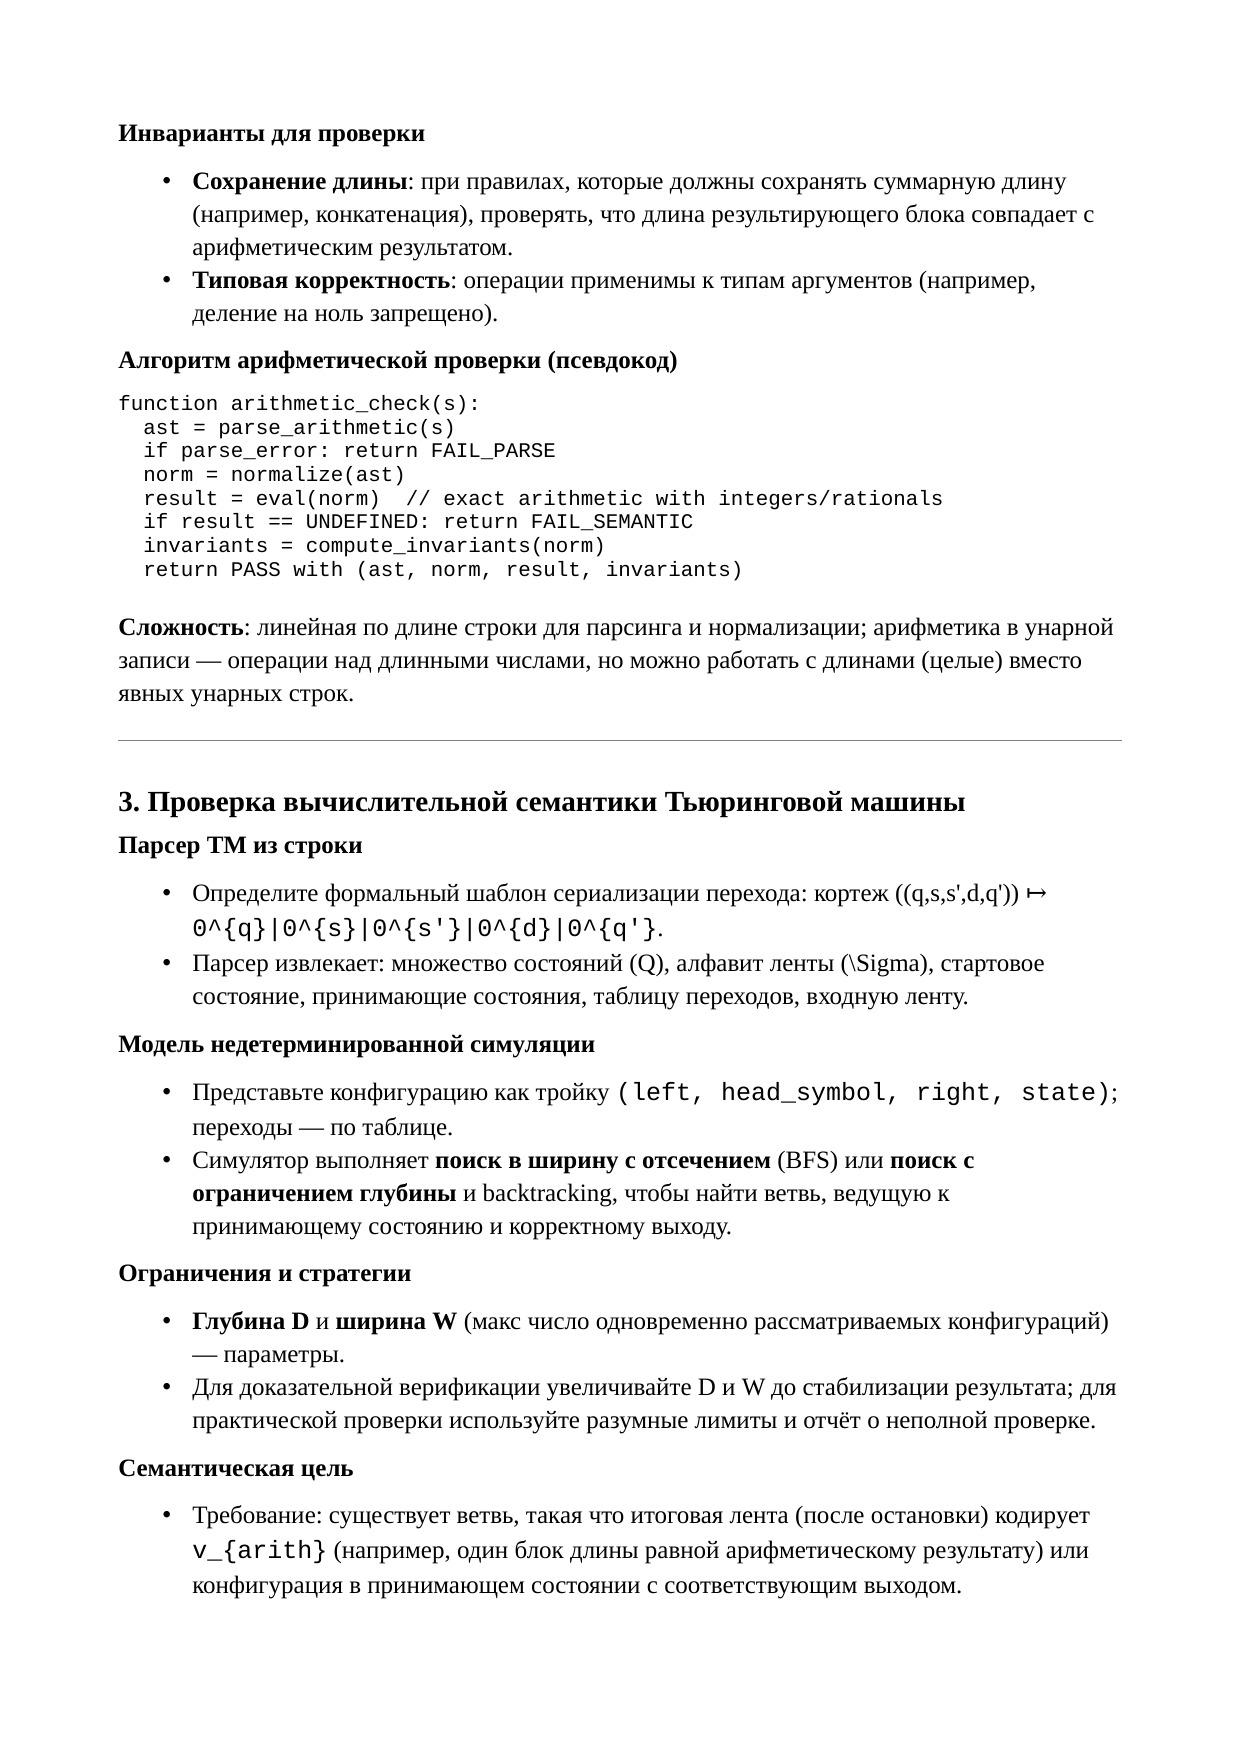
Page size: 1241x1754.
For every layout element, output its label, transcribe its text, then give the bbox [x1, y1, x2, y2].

text Сложность: линейная по длине строки для парсинга и нормализации; арифметика в унарной записи — операции над длинными числами, но можно работать с длинами (целые) вместо явных унарных строк. [118, 612, 1122, 706]
text Алгоритм арифметической проверки (псевдокод) [118, 345, 1122, 374]
text Инварианты для проверки [118, 118, 1122, 147]
list Симулятор выполняет поиск в ширину с отсечением (BFS) или поиск с ограничением глубины и backtracking, чтобы найти ветвь, ведущую к принимающему состоянию и корректному выходу. [162, 1145, 1122, 1239]
text result = eval(norm) // exact arithmetic with integers/rationals [118, 488, 1122, 511]
text Семантическая цель [118, 1453, 1122, 1481]
list Глубина D и ширина W (макс число одновременно рассматриваемых конфигураций) — параметры. [162, 1306, 1122, 1368]
list Представьте конфигурацию как тройку (left, head_symbol, right, state); переходы — по таблице. [162, 1077, 1122, 1140]
text norm = normalize(ast) [118, 464, 1122, 488]
text function arithmetic_check(s): [118, 393, 1122, 417]
subtitle 3. Проверка вычислительной семантики Тьюринговой машины [118, 784, 1122, 818]
list Парсер извлекает: множество состояний (Q), алфавит ленты (\Sigma), стартовое состояние, принимающие состояния, таблицу переходов, входную ленту. [162, 948, 1122, 1010]
list Для доказательной верификации увеличивайте D и W до стабилизации результата; для практической проверки используйте разумные лимиты и отчёт о неполной проверке. [162, 1372, 1122, 1434]
text Ограничения и стратегии [118, 1258, 1122, 1287]
text ast = parse_arithmetic(s) [118, 417, 1122, 440]
text return PASS with (ast, norm, result, invariants) [118, 558, 1122, 582]
text Модель недетерминированной симуляции [118, 1029, 1122, 1058]
list Определите формальный шаблон сериализации перехода: кортеж ((q,s,s',d,q')) ↦ 0^{q}|0^{s}|0^{s'}|0^{d}|0^{q'}. [162, 878, 1122, 944]
list Сохранение длины: при правилах, которые должны сохранять суммарную длину (например, конкатенация), проверять, что длина результирующего блока совпадает с арифметическим результатом. [162, 166, 1122, 261]
text if result == UNDEFINED: return FAIL_SEMANTIC [118, 511, 1122, 535]
list Требование: существует ветвь, такая что итоговая лента (после остановки) кодирует v_{arith} (например, один блок длины равной арифметическому результату) или конфигурация в принимающем состоянии с соответствующим выходом. [162, 1500, 1122, 1599]
text if parse_error: return FAIL_PARSE [118, 440, 1122, 464]
text Парсер TM из строки [118, 830, 1122, 859]
text invariants = compute_invariants(norm) [118, 535, 1122, 558]
list Типовая корректность: операции применимы к типам аргументов (например, деление на ноль запрещено). [162, 265, 1122, 327]
